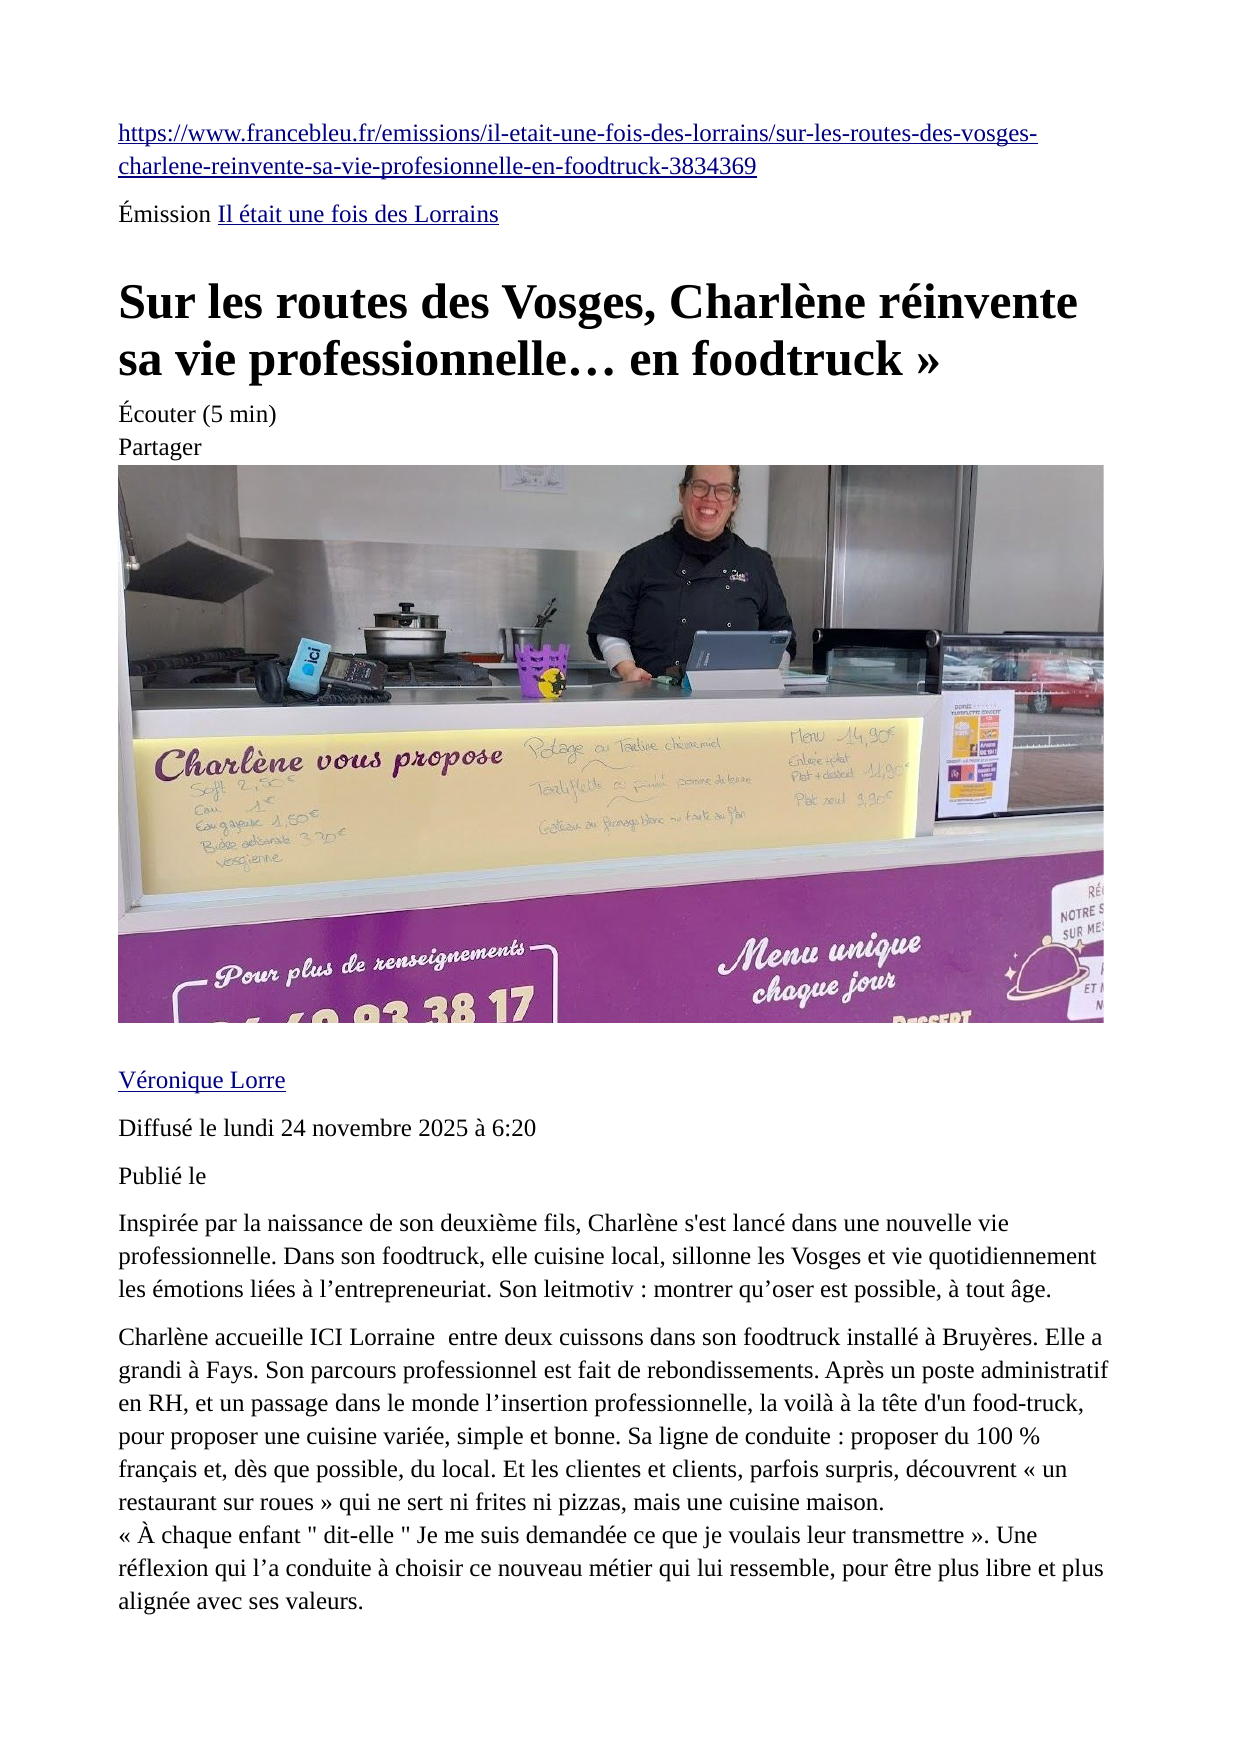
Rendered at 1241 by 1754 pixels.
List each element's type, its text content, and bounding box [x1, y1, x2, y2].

text Écouter (5 min) [118, 399, 1122, 428]
text Publié le [118, 1161, 1122, 1189]
subtitle Sur les routes des Vosges, Charlène réinvente sa vie professionnelle… en foodtruck » [118, 271, 1122, 386]
text Charlène accueille ICI Lorraine entre deux cuissons dans son foodtruck installé à Bruyères. Elle a grandi à Fays. Son parcours professionnel est fait de rebondissements. Après un poste administratif en RH, et un passage dans le monde l’insertion professionnelle, la voilà à la tête d'un food-truck, pour proposer une cuisine variée, simple et bonne. Sa ligne de conduite : proposer du 100 % français et, dès que possible, du local. Et les clientes et clients, parfois surpris, découvrent « un restaurant sur roues » qui ne sert ni frites ni pizzas, mais une cuisine maison. « À chaque enfant " dit-elle " Je me suis demandée ce que je voulais leur transmettre ». Une réflexion qui l’a conduite à choisir ce nouveau métier qui lui ressemble, pour être plus libre et plus alignée avec ses valeurs. [118, 1322, 1122, 1615]
text Partager [118, 432, 1122, 461]
picture [118, 465, 1104, 1023]
text https://www.francebleu.fr/emissions/il-etait-une-fois-des-lorrains/sur-les-routes-des-vosges-charlene-reinvente-sa-vie-profesionnelle-en-foodtruck-3834369 [118, 118, 1122, 180]
text Diffusé le lundi 24 novembre 2025 à 6:20 [118, 1113, 1122, 1142]
text Inspirée par la naissance de son deuxième fils, Charlène s'est lancé dans une nouvelle vie professionnelle. Dans son foodtruck, elle cuisine local, sillonne les Vosges et vie quotidiennement les émotions liées à l’entrepreneuriat. Son leitmotiv : montrer qu’oser est possible, à tout âge. [118, 1208, 1122, 1303]
text Émission Il était une fois des Lorrains [118, 199, 1122, 227]
text Véronique Lorre [118, 1066, 1122, 1094]
